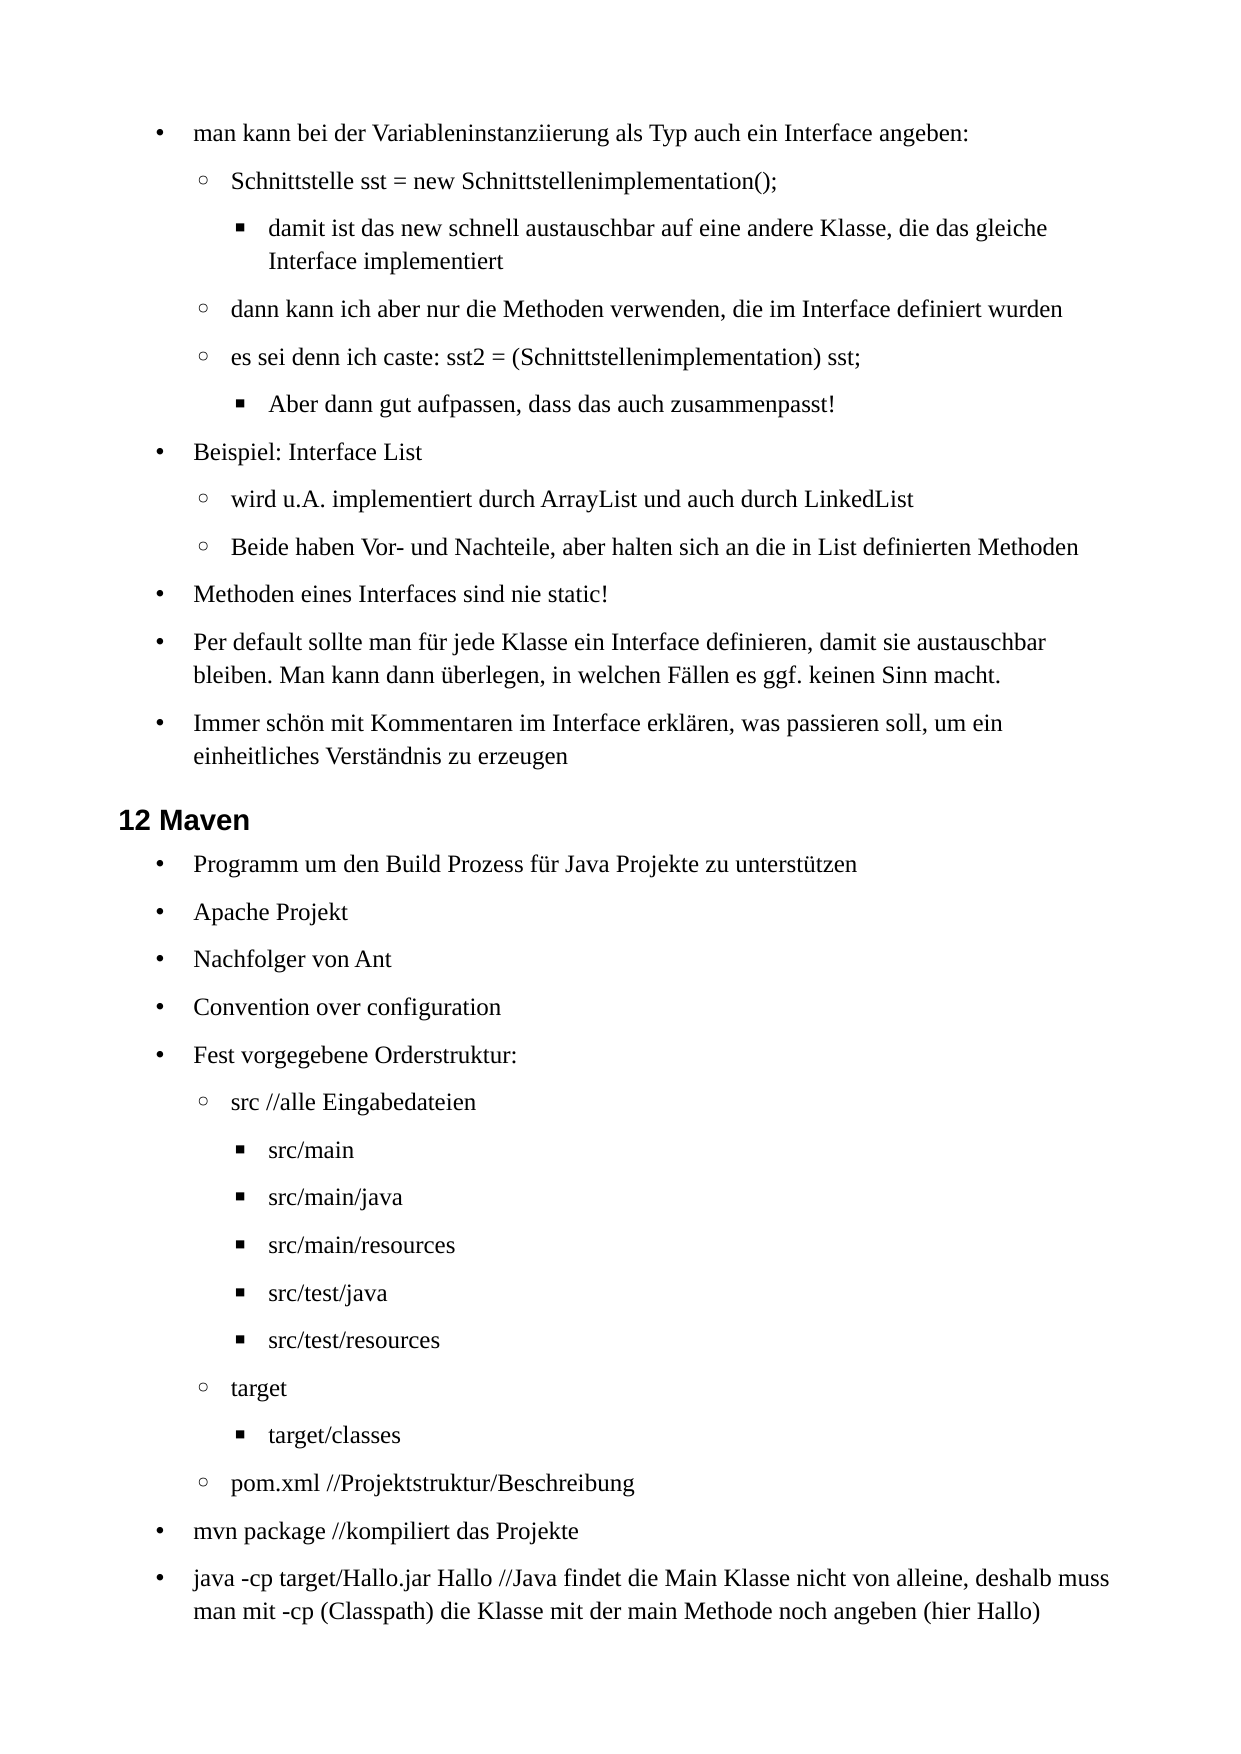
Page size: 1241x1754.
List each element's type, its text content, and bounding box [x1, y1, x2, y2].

list Aber dann gut aufpassen, dass das auch zusammenpasst! [231, 389, 1122, 418]
list Programm um den Build Prozess für Java Projekte zu unterstützen [156, 849, 1122, 878]
list src/main/java [231, 1182, 1122, 1211]
list java -cp target/Hallo.jar Hallo //Java findet die Main Klasse nicht von alleine, deshalb muss man mit -cp (Classpath) die Klasse mit der main Methode noch angeben (hier Hallo) [156, 1563, 1122, 1625]
list Immer schön mit Kommentaren im Interface erklären, was passieren soll, um ein einheitliches Verständnis zu erzeugen [156, 708, 1122, 769]
list es sei denn ich caste: sst2 = (Schnittstellenimplementation) sst; [193, 342, 1122, 370]
subtitle 12 Maven [118, 803, 1122, 837]
list Schnittstelle sst = new Schnittstellenimplementation(); [193, 166, 1122, 194]
list Fest vorgegebene Orderstruktur: [156, 1040, 1122, 1068]
list target/classes [231, 1421, 1122, 1449]
list pom.xml //Projektstruktur/Beschreibung [193, 1468, 1122, 1497]
list src/test/java [231, 1278, 1122, 1306]
list man kann bei der Variableninstanziierung als Typ auch ein Interface angeben: [156, 118, 1122, 147]
list damit ist das new schnell austauschbar auf eine andere Klasse, die das gleiche Interface implementiert [231, 213, 1122, 275]
list Beide haben Vor- und Nachteile, aber halten sich an die in List definierten Methoden [193, 532, 1122, 561]
list Apache Projekt [156, 897, 1122, 926]
list wird u.A. implementiert durch ArrayList und auch durch LinkedList [193, 484, 1122, 513]
list Nachfolger von Ant [156, 944, 1122, 973]
list src/test/resources [231, 1325, 1122, 1354]
list Per default sollte man für jede Klasse ein Interface definieren, damit sie austauschbar bleiben. Man kann dann überlegen, in welchen Fällen es ggf. keinen Sinn macht. [156, 627, 1122, 689]
list Methoden eines Interfaces sind nie static! [156, 579, 1122, 608]
list src/main [231, 1135, 1122, 1164]
list dann kann ich aber nur die Methoden verwenden, die im Interface definiert wurden [193, 294, 1122, 323]
list Beispiel: Interface List [156, 437, 1122, 466]
list mvn package //kompiliert das Projekte [156, 1516, 1122, 1544]
list Convention over configuration [156, 992, 1122, 1021]
list src/main/resources [231, 1230, 1122, 1259]
list target [193, 1373, 1122, 1402]
list src //alle Eingabedateien [193, 1087, 1122, 1116]
